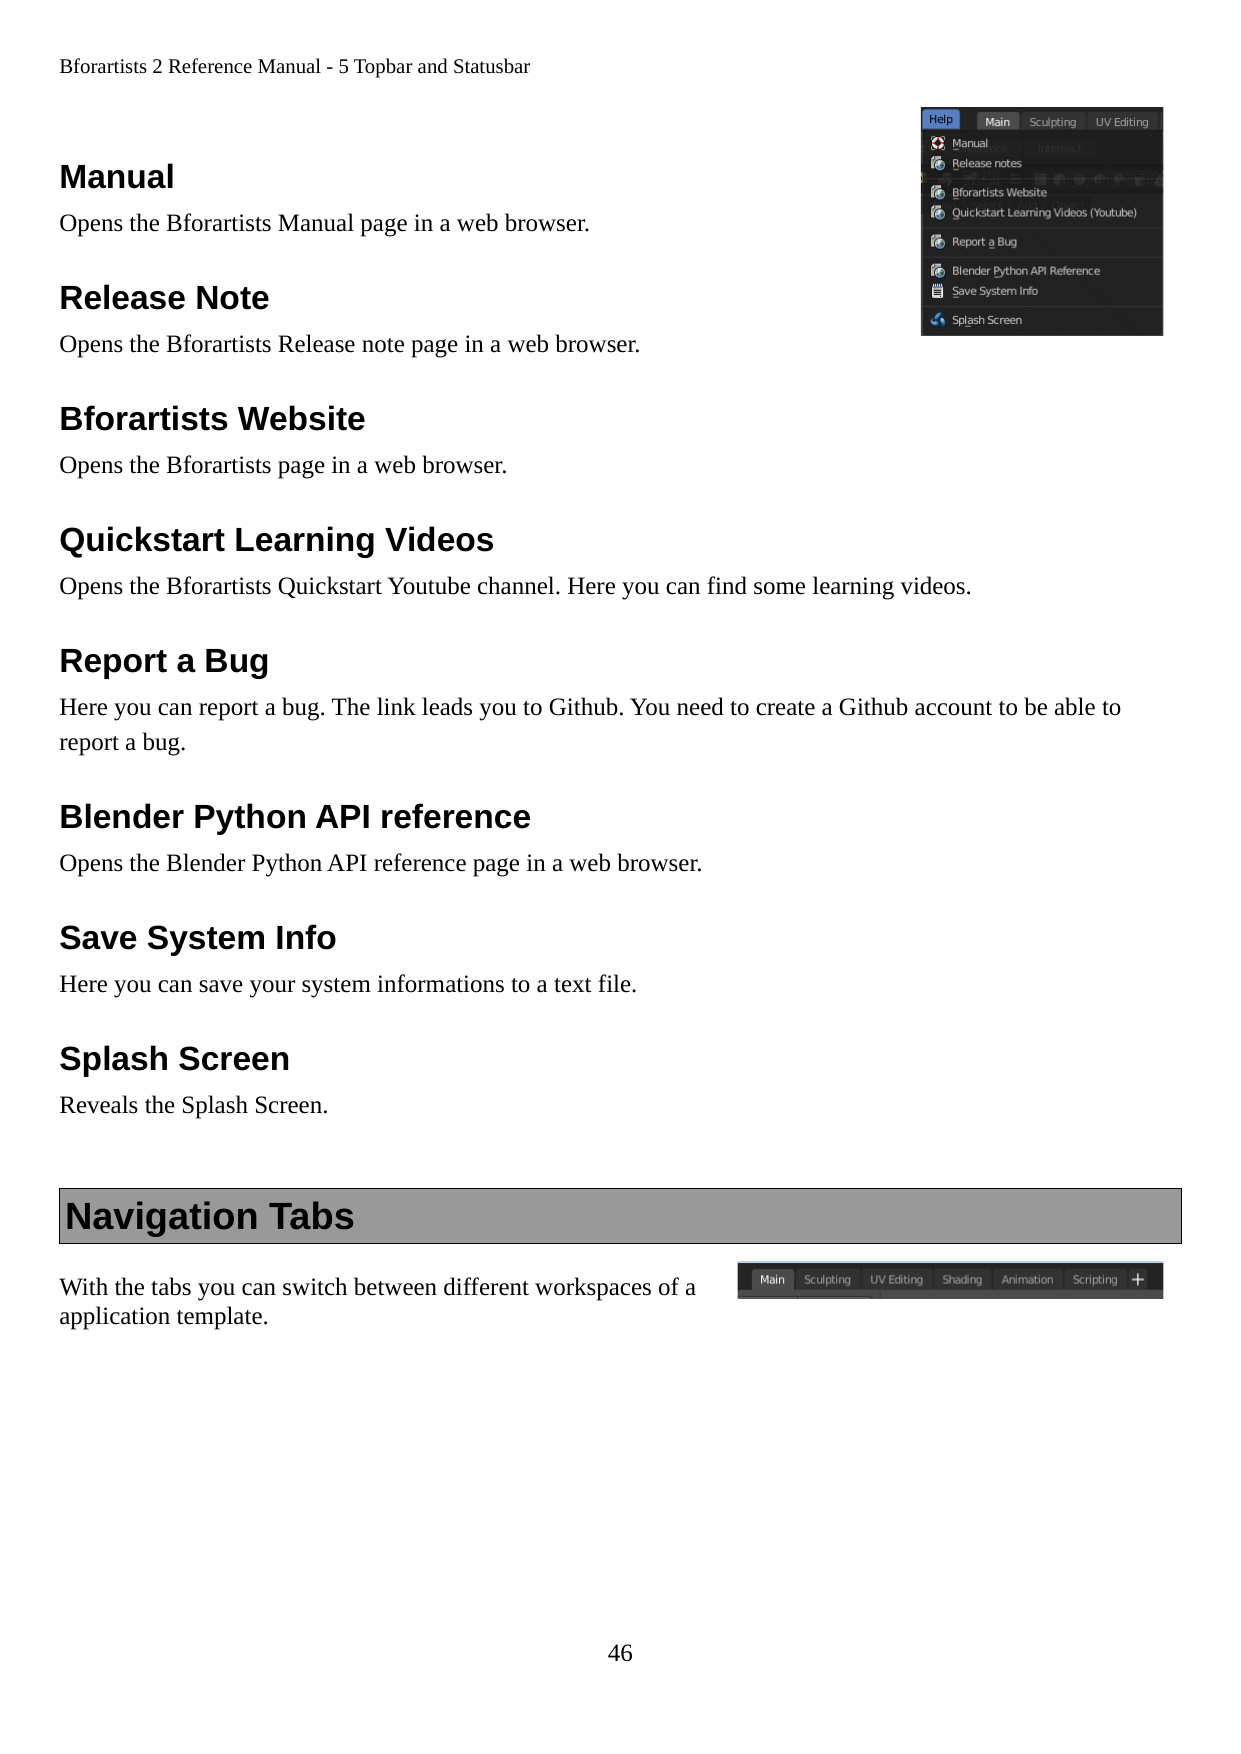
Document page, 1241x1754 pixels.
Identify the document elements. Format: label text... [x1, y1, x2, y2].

subtitle [1164, 278, 1181, 317]
text Opens the Bforartists Quickstart Youtube channel. Here you can find some learning videos. [59, 571, 1181, 600]
picture [737, 1261, 1164, 1299]
subtitle Manual [59, 157, 920, 196]
subtitle Save System Info [59, 918, 1181, 956]
text Opens the Bforartists Release note page in a web browser. [59, 329, 1181, 358]
subtitle Quickstart Learning Videos [59, 520, 1181, 559]
subtitle Splash Screen [59, 1039, 1181, 1077]
text Opens the Bforartists page in a web browser. [59, 450, 1181, 479]
text With the tabs you can switch between different workspaces of a application template. [59, 1272, 1181, 1330]
subtitle [1164, 157, 1181, 196]
subtitle Blender Python API reference [59, 797, 1181, 835]
text Reveals the Splash Screen. [59, 1090, 1181, 1119]
text Here you can save your system informations to a text file. [59, 969, 1181, 998]
text Here you can report a bug. The link leads you to Github. You need to create a Github account to be able to report a bug. [59, 692, 1181, 756]
picture [920, 107, 1164, 336]
subtitle Report a Bug [59, 641, 1181, 680]
table_header Navigation Tabs [60, 1189, 1181, 1243]
subtitle Bforartists Website [59, 399, 1181, 438]
text Opens the Blender Python API reference page in a web browser. [59, 848, 1181, 877]
text Opens the Bforartists Manual page in a web browser. [59, 208, 920, 237]
subtitle Release Note [59, 278, 920, 317]
